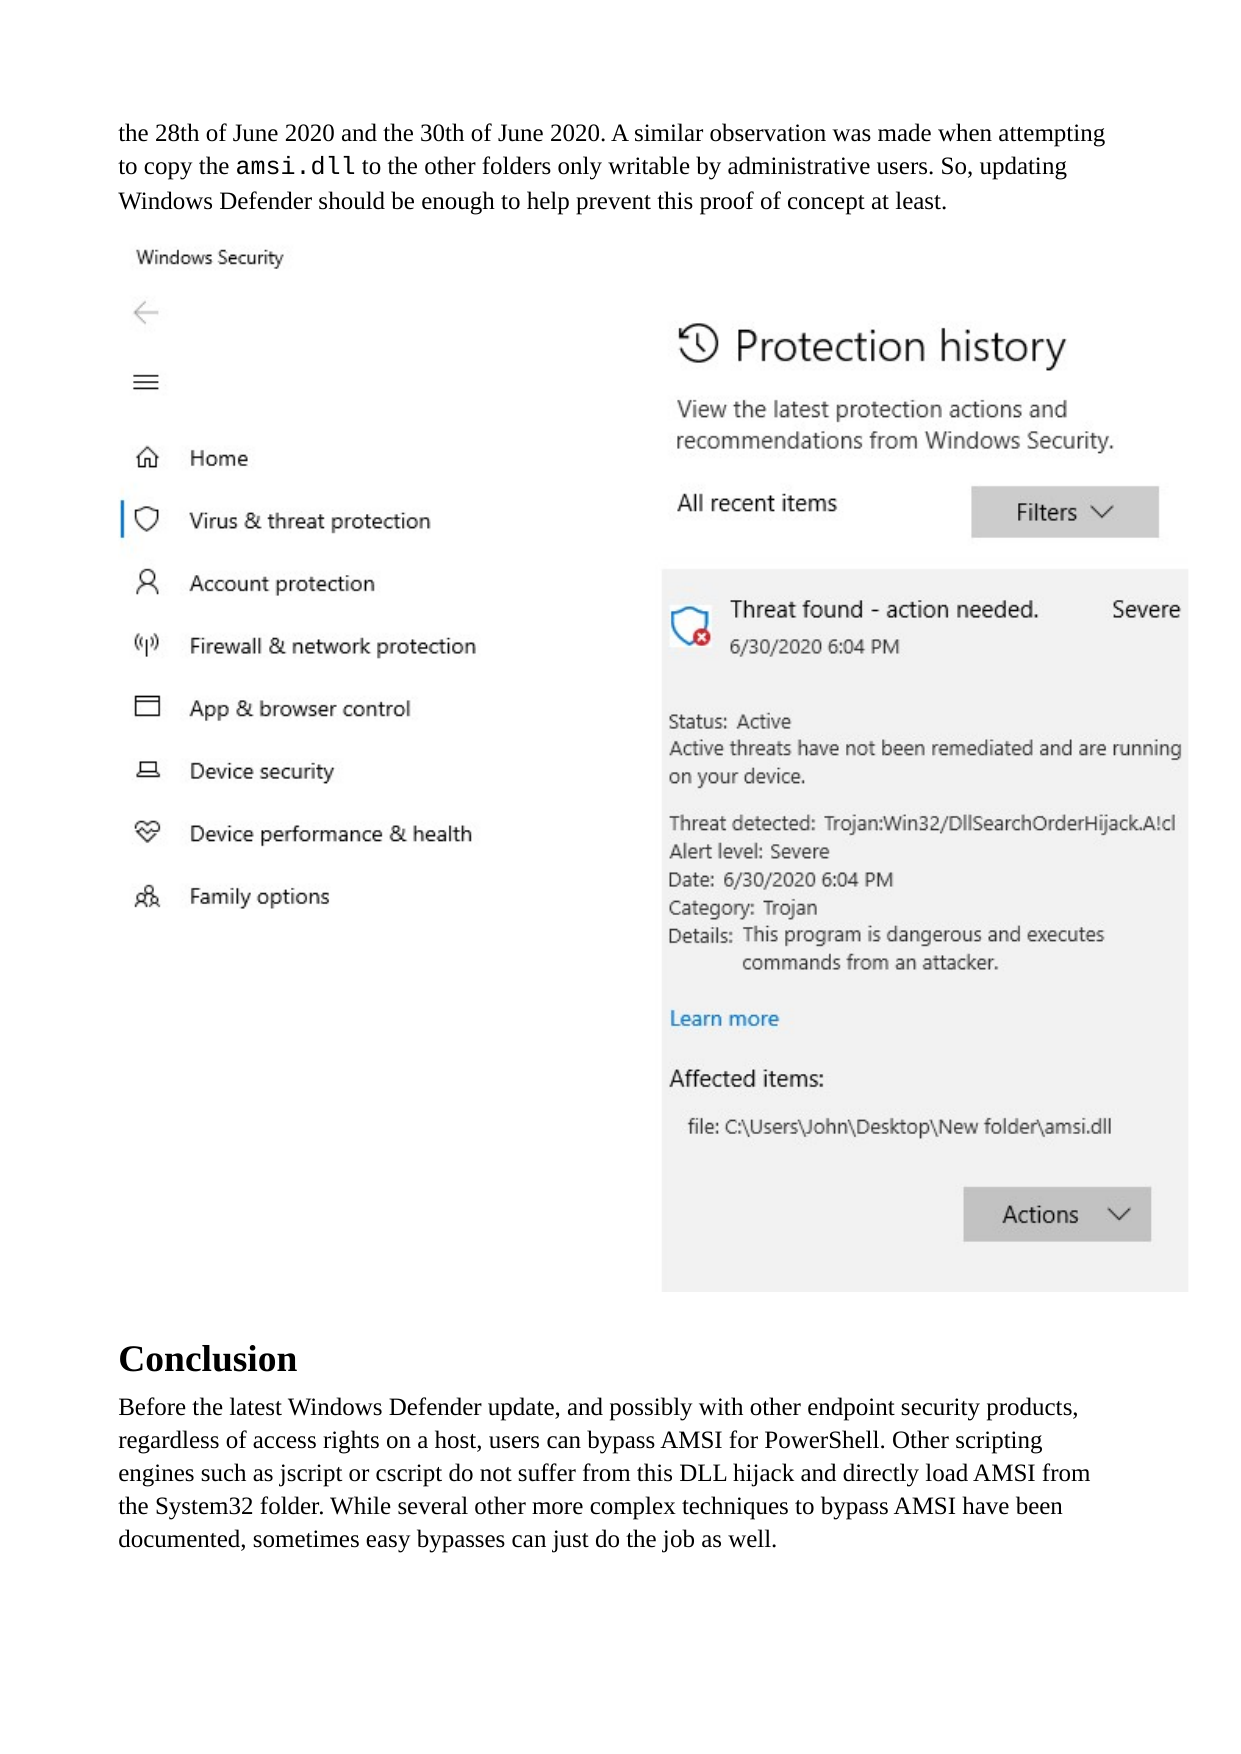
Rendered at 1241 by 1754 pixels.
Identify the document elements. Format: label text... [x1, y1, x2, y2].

picture [118, 233, 1189, 1292]
text the 28th of June 2020 and the 30th of June 2020. A similar observation was made when attempting to copy the amsi.dll to the other folders only writable by administrative users. So, updating Windows Defender should be enough to help prevent this proof of concept at least. [118, 118, 1122, 215]
subtitle Conclusion [118, 1337, 1122, 1380]
text Before the latest Windows Defender update, and possibly with other endpoint security products, regardless of access rights on a host, users can bypass AMSI for PowerShell. Other scripting engines such as jscript or cscript do not suffer from this DLL hijack and directly load AMSI from the System32 folder. While several other more complex techniques to bypass AMSI have been documented, sometimes easy bypasses can just do the job as well. [118, 1392, 1122, 1553]
